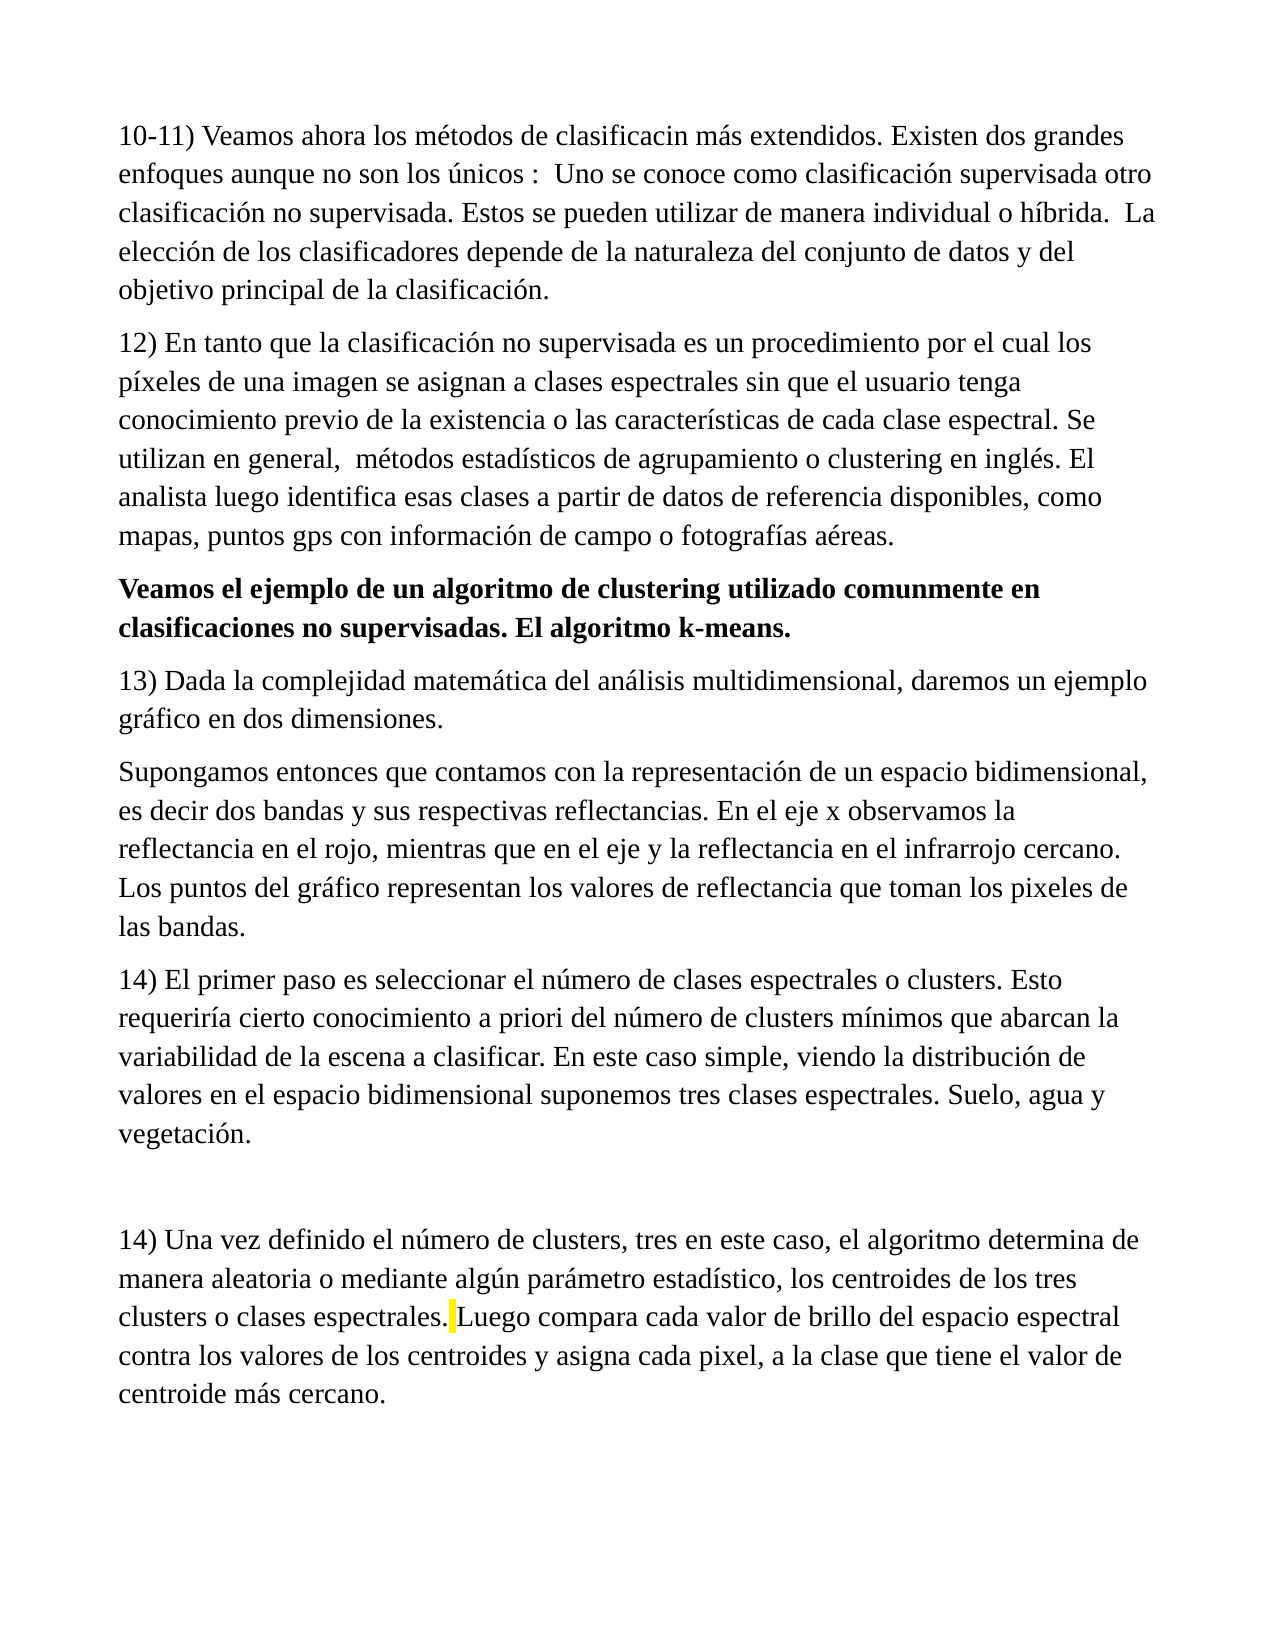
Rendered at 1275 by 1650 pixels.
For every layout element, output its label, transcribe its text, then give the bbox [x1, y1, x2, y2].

text 14) Una vez definido el número de clusters, tres en este caso, el algoritmo determina de manera aleatoria o mediante algún parámetro estadístico, los centroides de los tres clusters o clases espectrales. Luego compara cada valor de brillo del espacio espectral contra los valores de los centroides y asigna cada pixel, a la clase que tiene el valor de centroide más cercano. [118, 1222, 1157, 1410]
text 13) Dada la complejidad matemática del análisis multidimensional, daremos un ejemplo gráfico en dos dimensiones. [118, 663, 1157, 735]
text 10-11) Veamos ahora los métodos de clasificacin más extendidos. Existen dos grandes enfoques aunque no son los únicos : Uno se conoce como clasificación supervisada otro clasificación no supervisada. Estos se pueden utilizar de manera individual o híbrida. La elección de los clasificadores depende de la naturaleza del conjunto de datos y del objetivo principal de la clasificación. [118, 118, 1157, 306]
text Supongamos entonces que contamos con la representación de un espacio bidimensional, es decir dos bandas y sus respectivas reflectancias. En el eje x observamos la reflectancia en el rojo, mientras que en el eje y la reflectancia en el infrarrojo cercano. Los puntos del gráfico representan los valores de reflectancia que toman los pixeles de las bandas. [118, 754, 1157, 942]
text 14) El primer paso es seleccionar el número de clases espectrales o clusters. Esto requeriría cierto conocimiento a priori del número de clusters mínimos que abarcan la variabilidad de la escena a clasificar. En este caso simple, viendo la distribución de valores en el espacio bidimensional suponemos tres clases espectrales. Suelo, agua y vegetación. [118, 962, 1157, 1149]
text Veamos el ejemplo de un algoritmo de clustering utilizado comunmente en clasificaciones no supervisadas. El algoritmo k-means. [118, 571, 1157, 643]
text 12) En tanto que la clasificación no supervisada es un procedimiento por el cual los píxeles de una imagen se asignan a clases espectrales sin que el usuario tenga conocimiento previo de la existencia o las características de cada clase espectral. Se utilizan en general, métodos estadísticos de agrupamiento o clustering en inglés. El analista luego identifica esas clases a partir de datos de referencia disponibles, como mapas, puntos gps con información de campo o fotografías aéreas. [118, 325, 1157, 552]
